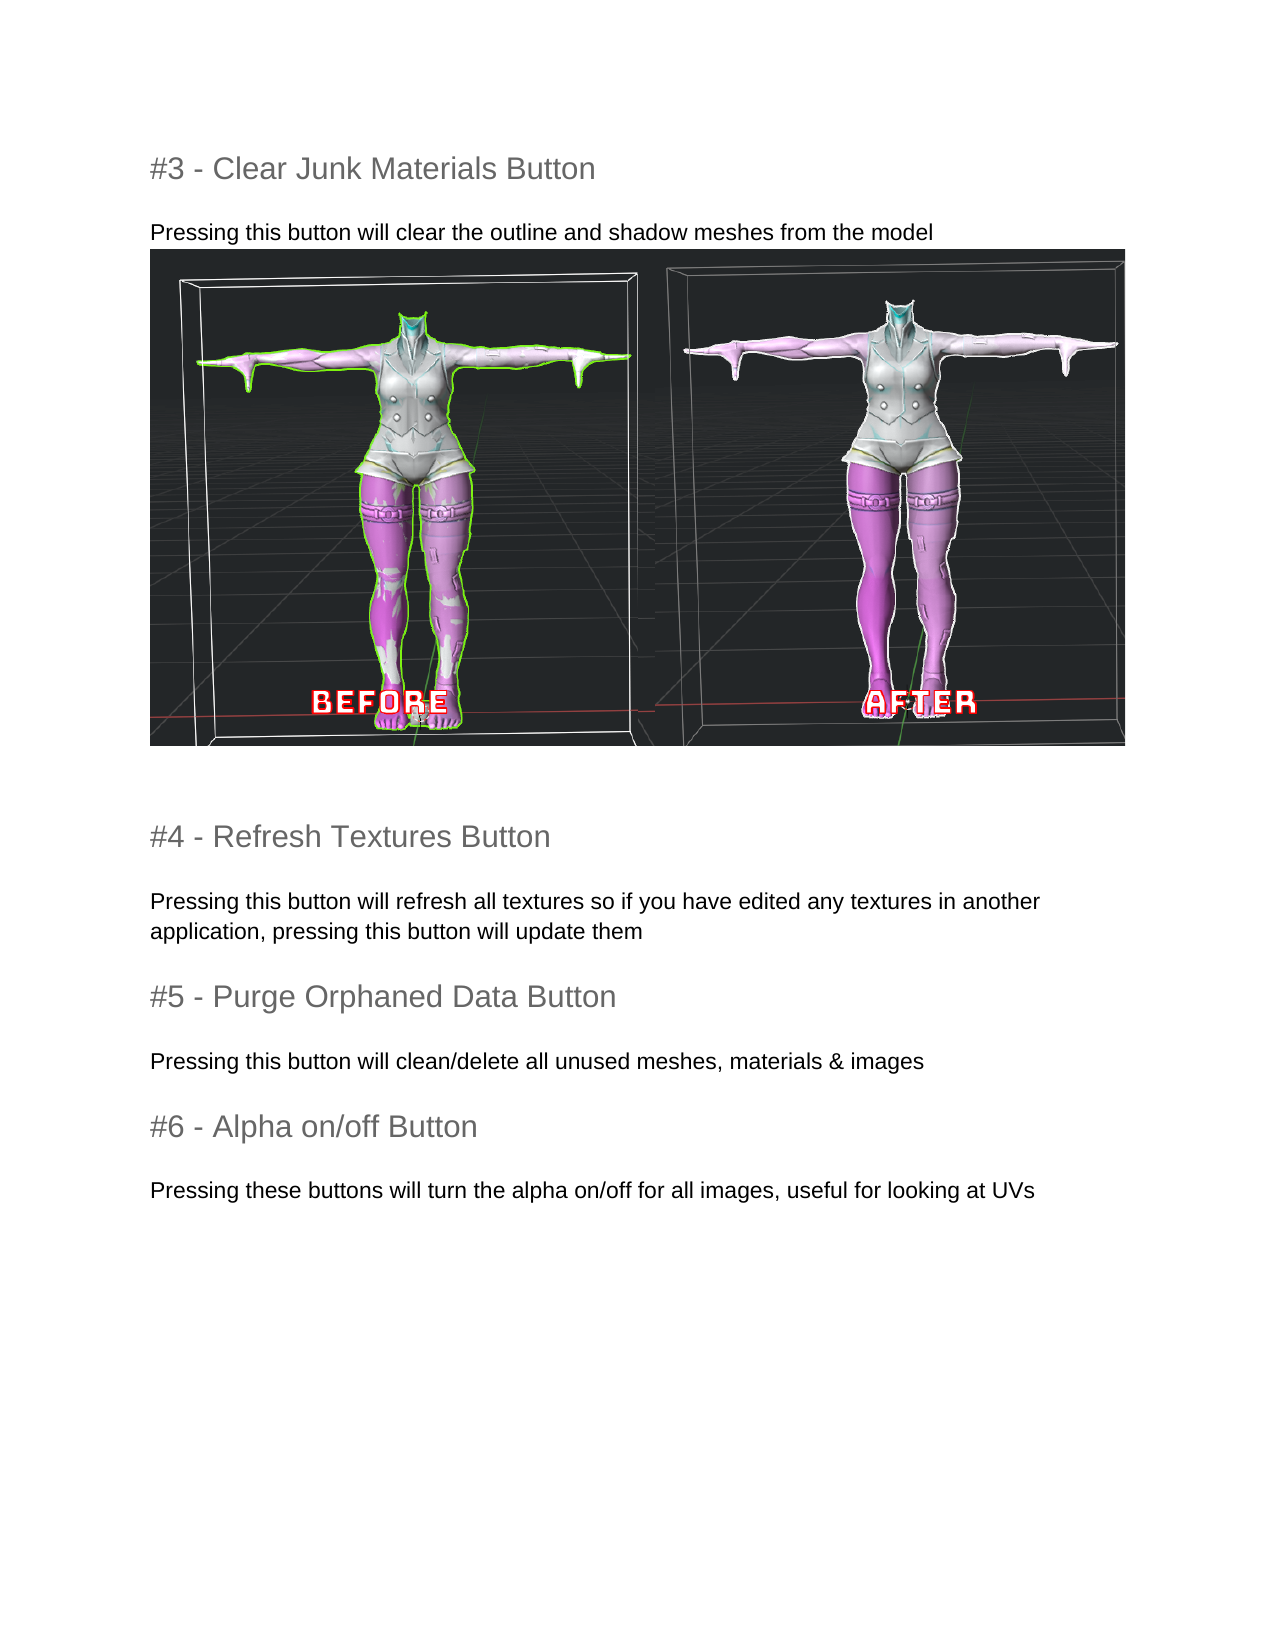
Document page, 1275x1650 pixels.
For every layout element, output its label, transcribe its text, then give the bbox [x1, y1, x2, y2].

subtitle #5 - Purge Orphaned Data Button [150, 978, 1125, 1014]
subtitle #6 - Alpha on/off Button [150, 1108, 1125, 1144]
subtitle #3 - Clear Junk Materials Button [150, 150, 1125, 186]
text Pressing this button will clean/delete all unused meshes, materials & images [150, 1048, 1125, 1074]
text Pressing this button will refresh all textures so if you have edited any textures in another application, pressing this button will update them [150, 888, 1125, 944]
picture [150, 249, 1125, 746]
text Pressing these buttons will turn the alpha on/off for all images, useful for looking at UVs [150, 1177, 1125, 1204]
text Pressing this button will clear the outline and shadow meshes from the model [150, 219, 1125, 246]
subtitle #4 - Refresh Textures Button [150, 818, 1125, 854]
